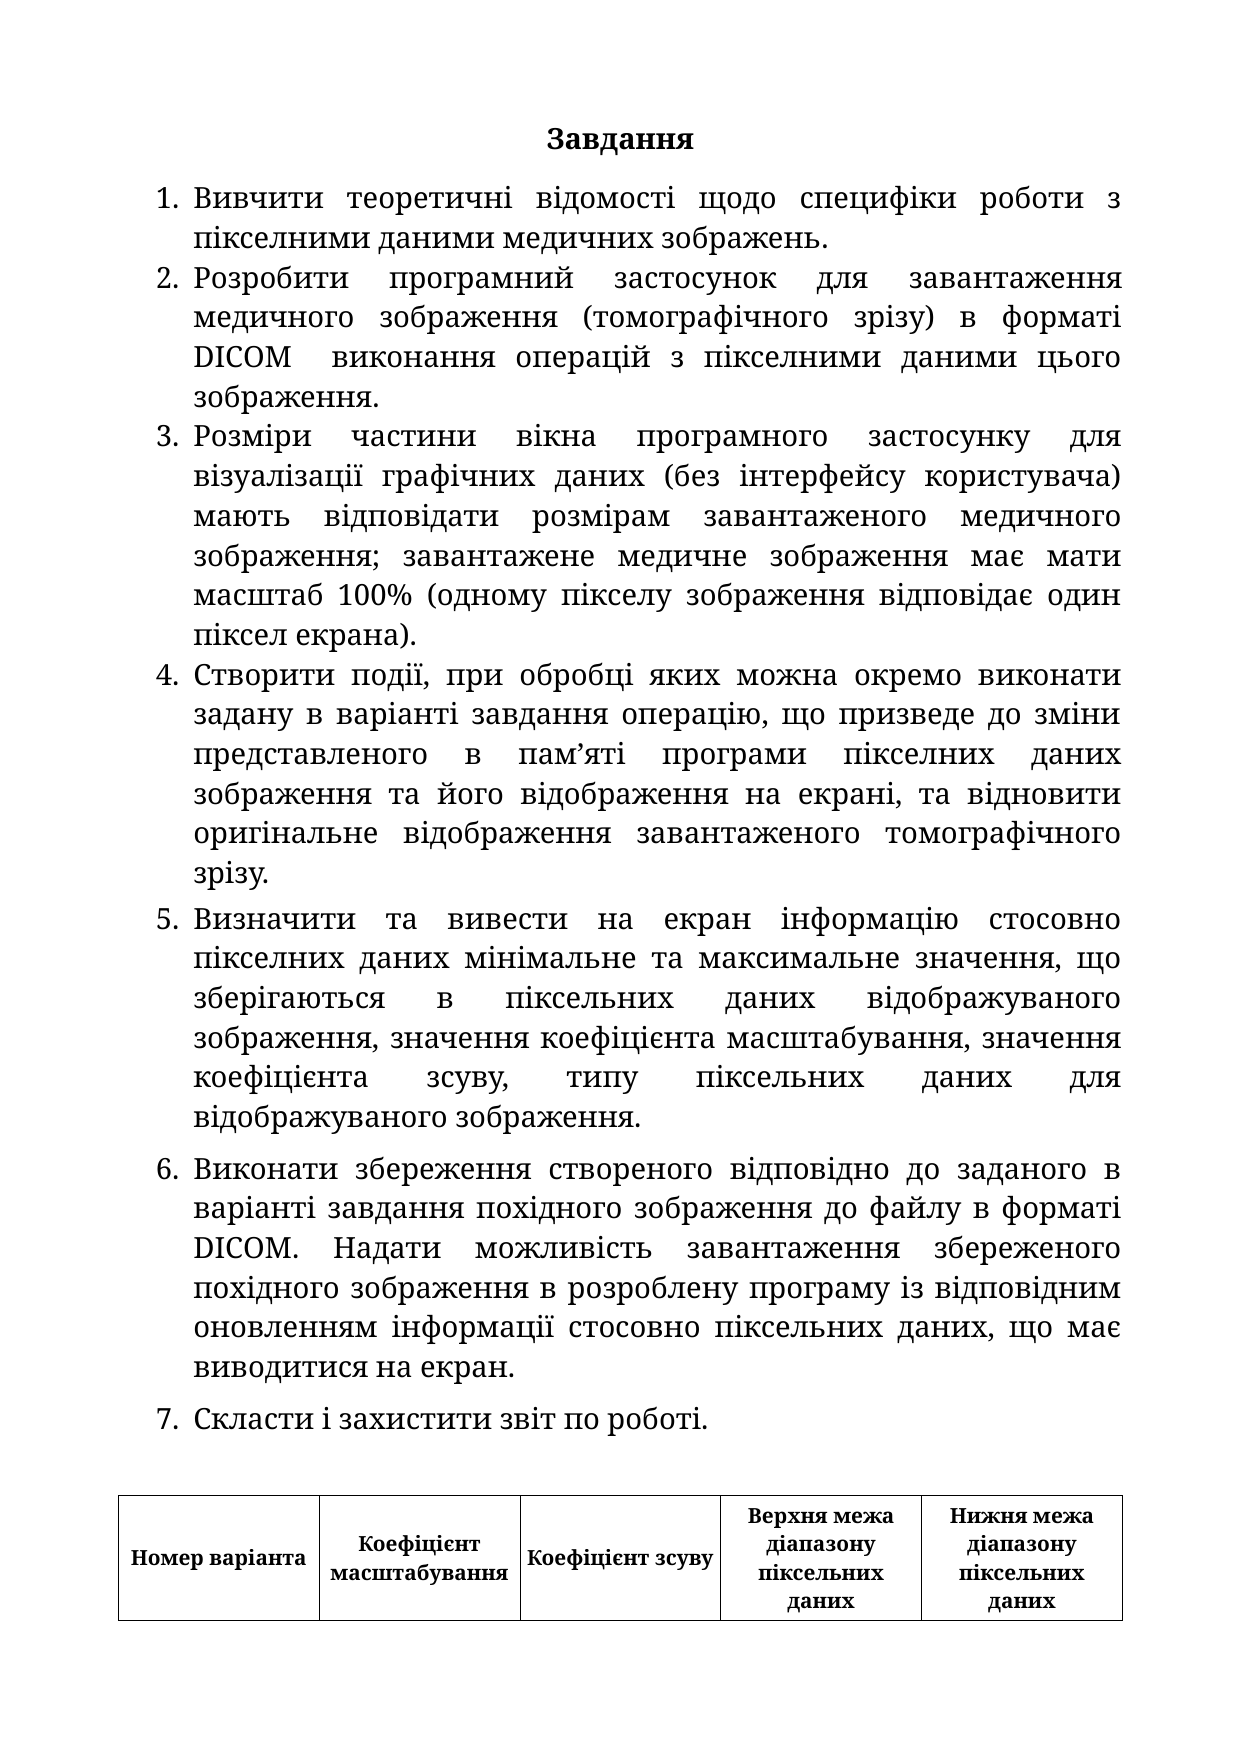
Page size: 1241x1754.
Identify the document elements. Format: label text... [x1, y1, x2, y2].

list Виконати збереження створеного відповідно до заданого в варіанті завдання похідного зображення до файлу в форматі DICOM. Надати можливість завантаження збереженого похідного зображення в розроблену програму із відповідним оновленням інформації стосовно піксельних даних, що має виводитися на екран. [156, 1148, 1122, 1386]
table_header Верхня межа діапазону піксельних даних [721, 1496, 921, 1620]
table_header Коефіцієнт зсуву [521, 1496, 720, 1620]
list Визначити та вивести на екран інформацію стосовно пікселних даних мінімальне та максимальне значення, що зберігаються в піксельних даних відображуваного зображення, значення коефіцієнта масштабування, значення коефіцієнта зсуву, типу піксельних даних для відображуваного зображення. [156, 898, 1122, 1136]
text Завдання [118, 118, 1122, 158]
list Вивчити теоретичні відомості щодо специфіки роботи з пікселними даними медичних зображень. [156, 178, 1122, 257]
list Створити події, при обробці яких можна окремо виконати задану в варіанті завдання операцію, що призведе до зміни представленого в пам’яті програми пікселних даних зображення та його відображення на екрані, та відновити оригінальне відображення завантаженого томографічного зрізу. [156, 654, 1122, 892]
table_header Номер варіанта [119, 1496, 319, 1620]
list Розробити програмний застосунок для завантаження медичного зображення (томографічного зрізу) в форматі DICOM виконання операцій з пікселними даними цього зображення. [156, 257, 1122, 416]
list Розміри частини вікна програмного застосунку для візуалізації графічних даних (без інтерфейсу користувача) мають відповідати розмірам завантаженого медичного зображення; завантажене медичне зображення має мати масштаб 100% (одному пікселу зображення відповідає один піксел екрана). [156, 416, 1122, 654]
table_header Коефіцієнт масштабування [320, 1496, 520, 1620]
table_header Нижня межа діапазону піксельних даних [922, 1496, 1122, 1620]
list Скласти і захистити звіт по роботі. [156, 1398, 1122, 1438]
